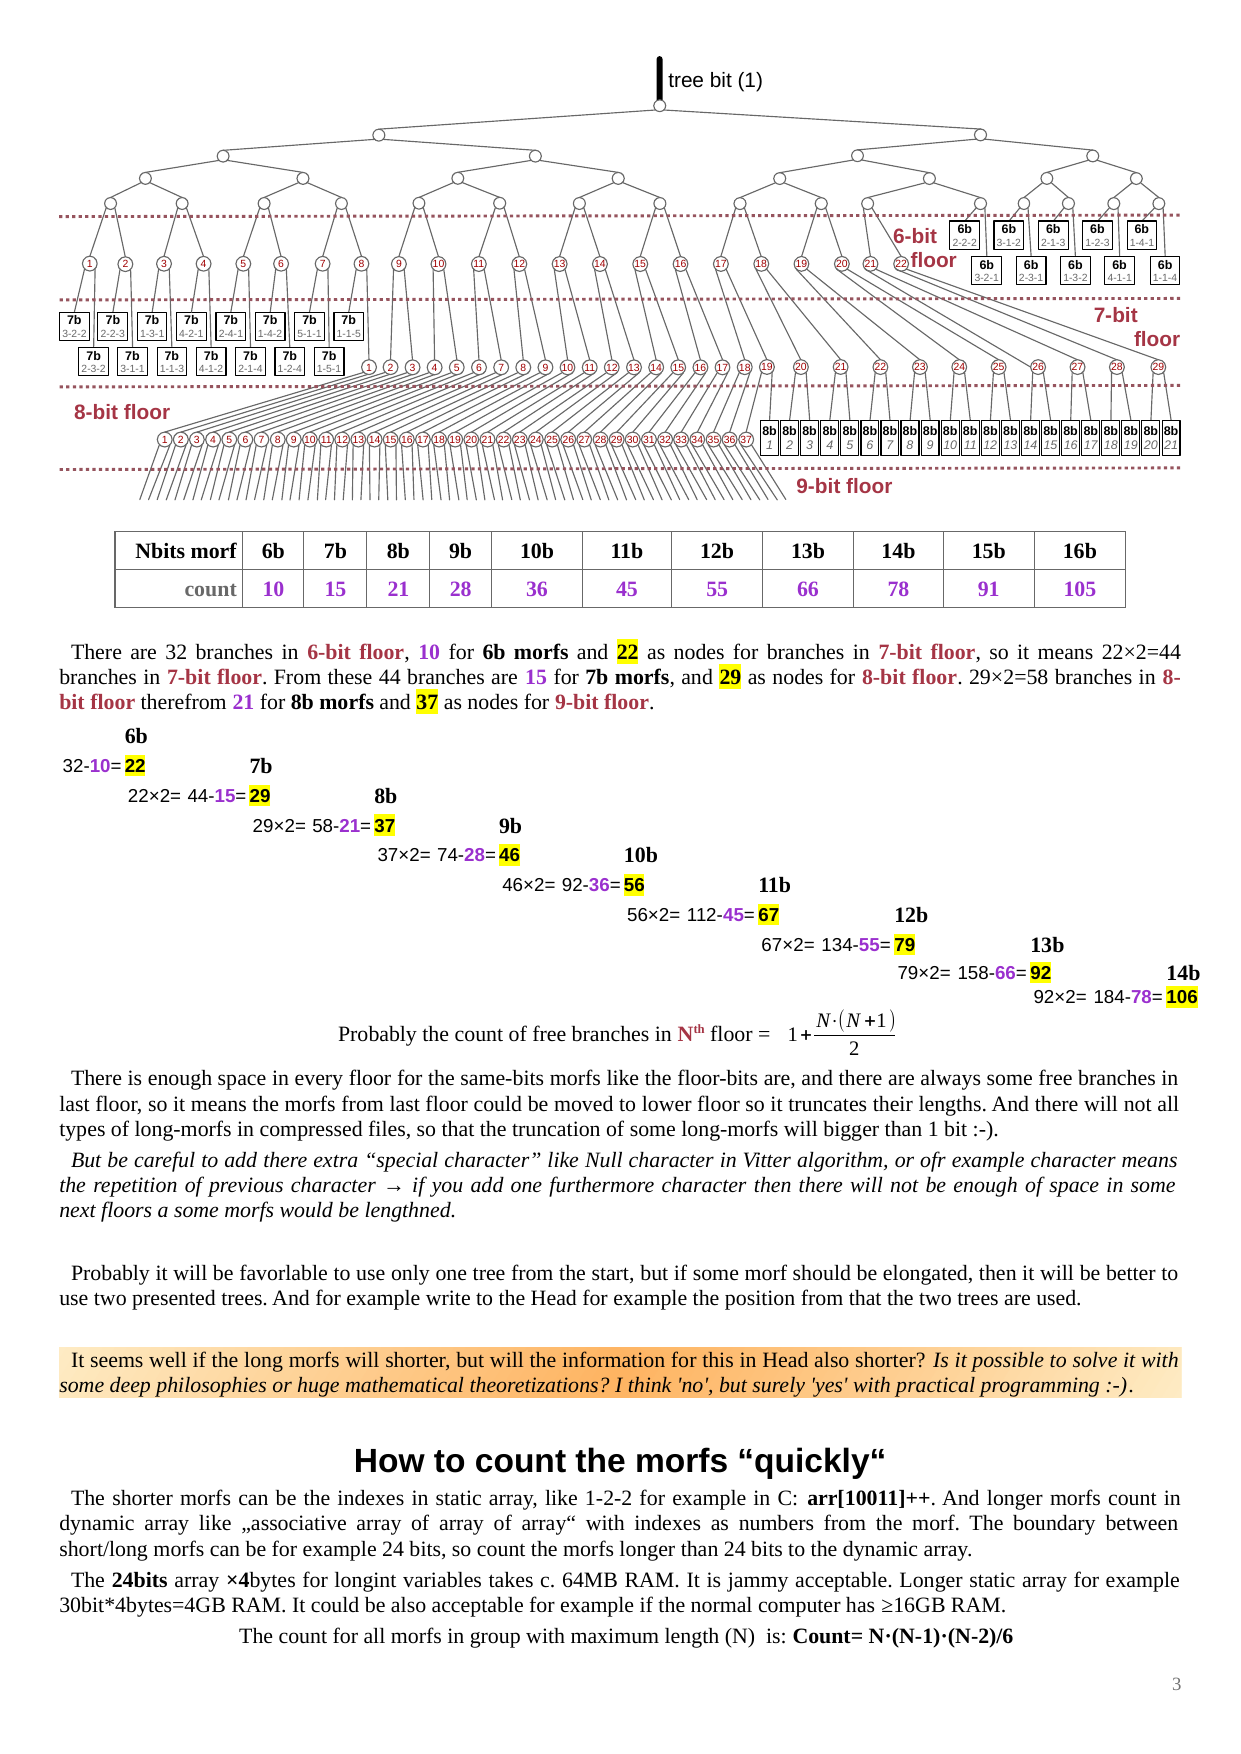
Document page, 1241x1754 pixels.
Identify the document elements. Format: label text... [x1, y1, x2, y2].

table_cell 22×2= [125, 781, 183, 810]
table_cell [818, 960, 894, 985]
table_cell [954, 900, 1030, 929]
table_cell [1031, 870, 1089, 899]
table_cell 67×2= [759, 930, 817, 959]
table_cell [434, 811, 498, 839]
table_cell [125, 870, 183, 899]
table_cell [184, 811, 249, 839]
text It seems well if the long morfs will shorter, but will the information for this in Head also shorter? Is it possible to solve it with some deep philosophies or huge mathematical theoretizations? I think 'no', but surely 'yes' with practical programming :-). [59, 1347, 1181, 1398]
table_cell [60, 870, 124, 899]
table_cell [954, 811, 1030, 839]
table_cell [1031, 811, 1089, 839]
table_cell [559, 900, 623, 929]
table_cell 56 [624, 870, 683, 899]
table_cell [559, 960, 623, 985]
table_cell [125, 960, 183, 985]
table_cell 91 [944, 570, 1034, 607]
table_cell [1167, 811, 1204, 839]
table_cell 46 [499, 841, 558, 869]
table_cell 10 [243, 570, 303, 607]
table_cell [954, 930, 1030, 959]
table_cell [818, 751, 894, 780]
table_cell [684, 811, 758, 839]
table_cell [559, 781, 623, 810]
table_cell 158-66= [954, 960, 1030, 985]
table_cell 112-45= [684, 900, 758, 929]
table_header 12b [672, 532, 762, 569]
table_cell [1031, 900, 1089, 929]
table_cell 74-28= [434, 841, 498, 869]
table_cell [434, 781, 498, 810]
table_cell 14b [1167, 960, 1204, 985]
table_cell [309, 751, 374, 780]
table_header [559, 721, 623, 750]
table_cell [684, 870, 758, 899]
table_cell [499, 960, 558, 985]
table_cell [250, 930, 308, 959]
table_cell [499, 751, 558, 780]
table_cell [125, 930, 183, 959]
table_cell [60, 930, 124, 959]
table_cell [184, 841, 249, 869]
table_cell [818, 811, 894, 839]
table_cell [184, 751, 249, 780]
table_header [624, 721, 683, 750]
table_cell [250, 900, 308, 929]
table_cell [1167, 900, 1204, 929]
table_cell 36 [492, 570, 582, 607]
table_cell 8b [375, 781, 433, 810]
text But be careful to add there extra “special character” like Null character in Vitter algorithm, or ofr example character means the repetition of previous character → if you add one furthermore character then there will not be enough of space in some next floors a some morfs would be lengthned. [59, 1147, 1181, 1223]
table_cell [60, 900, 124, 929]
table_cell 44-15= [184, 781, 249, 810]
table_header [1090, 721, 1166, 750]
table_cell 184-78= [1090, 986, 1166, 1008]
table_header 10b [492, 532, 582, 569]
table_cell 92 [1031, 960, 1089, 985]
table_header 15b [944, 532, 1034, 569]
text The shorter morfs can be the indexes in static array, like 1-2-2 for example in C: arr[10011]++. And longer morfs count in dynamic array like „associative array of array of array“ with indexes as numbers from the morf. The boundary between short/long morfs can be for example 24 bits, so count the morfs longer than 24 bits to the dynamic array. [59, 1485, 1181, 1561]
table_cell 106 [1167, 986, 1204, 1008]
table_cell [818, 841, 894, 869]
table_cell [434, 986, 498, 1008]
table_cell [250, 870, 308, 899]
table_cell [1090, 930, 1166, 959]
text The count for all morfs in group with maximum length (N) is: Count= N·(N-1)·(N-2)/6 [59, 1623, 1181, 1648]
table_cell [60, 781, 124, 810]
table_cell [375, 986, 433, 1008]
table_cell [375, 751, 433, 780]
table_cell [375, 960, 433, 985]
table_header 6b [125, 721, 183, 750]
table_cell [759, 960, 817, 985]
table_cell [624, 811, 683, 839]
table_cell [309, 841, 374, 869]
table_cell [250, 960, 308, 985]
table_cell [818, 781, 894, 810]
table_cell [759, 781, 817, 810]
table_cell [499, 986, 558, 1008]
table_cell 66 [763, 570, 853, 607]
table_cell [125, 986, 183, 1008]
table_cell [184, 986, 249, 1008]
table_cell 13b [1031, 930, 1089, 959]
table_cell [954, 751, 1030, 780]
table_header Nbits morf [116, 532, 242, 569]
table_cell [559, 811, 623, 839]
table_cell [434, 960, 498, 985]
table_cell [684, 986, 758, 1008]
table_cell 9b [499, 811, 558, 839]
table_cell [434, 751, 498, 780]
table_cell 28 [430, 570, 491, 607]
table_cell [559, 751, 623, 780]
table_cell [125, 811, 183, 839]
table_cell [684, 841, 758, 869]
table_cell [1167, 841, 1204, 869]
table_cell [624, 986, 683, 1008]
table_cell [895, 751, 953, 780]
table_cell 58-21= [309, 811, 374, 839]
table_cell [1090, 900, 1166, 929]
table_cell [818, 870, 894, 899]
table_cell [818, 900, 894, 929]
table_cell [1090, 811, 1166, 839]
table_header [895, 721, 953, 750]
table_cell 56×2= [624, 900, 683, 929]
table_cell [60, 841, 124, 869]
table_cell 10b [624, 841, 683, 869]
table_cell 46×2= [499, 870, 558, 899]
table_cell [624, 781, 683, 810]
table_cell 29×2= [250, 811, 308, 839]
table_header [1031, 721, 1089, 750]
table_cell [184, 930, 249, 959]
table_cell [559, 930, 623, 959]
table_cell 79×2= [895, 960, 953, 985]
table_cell 37×2= [375, 841, 433, 869]
table_cell [499, 900, 558, 929]
table_cell [184, 870, 249, 899]
table_cell 7b [250, 751, 308, 780]
table_header 11b [583, 532, 671, 569]
table_cell [954, 870, 1030, 899]
table_cell 105 [1035, 570, 1125, 607]
table_cell [1090, 960, 1166, 985]
table_cell [1090, 781, 1166, 810]
table_cell 22 [125, 751, 183, 780]
table_cell [434, 870, 498, 899]
table_cell [759, 986, 817, 1008]
table_cell [818, 986, 894, 1008]
table_header [434, 721, 498, 750]
table_cell 45 [583, 570, 671, 607]
table_cell [684, 960, 758, 985]
table_cell [1090, 751, 1166, 780]
table_cell [309, 781, 374, 810]
table_cell [624, 930, 683, 959]
table_header [684, 721, 758, 750]
table_cell [375, 900, 433, 929]
table_cell [1031, 841, 1089, 869]
table_header [250, 721, 308, 750]
table_cell [309, 960, 374, 985]
text The 24bits array ×4bytes for longint variables takes c. 64MB RAM. It is jammy acceptable. Longer static array for example 30bit*4bytes=4GB RAM. It could be also acceptable for example if the normal computer has ≥16GB RAM. [59, 1567, 1181, 1617]
table_cell [1167, 870, 1204, 899]
table_cell [60, 960, 124, 985]
table_cell [375, 870, 433, 899]
table_cell 55 [672, 570, 762, 607]
table_cell [895, 841, 953, 869]
table_cell [895, 781, 953, 810]
table_cell [60, 986, 124, 1008]
table_cell 12b [895, 900, 953, 929]
table_cell [559, 841, 623, 869]
table_cell [375, 930, 433, 959]
table_header [60, 721, 124, 750]
table_cell [250, 841, 308, 869]
table_cell [499, 930, 558, 959]
table_header 6b [243, 532, 303, 569]
table_cell [434, 900, 498, 929]
table_cell [1167, 930, 1204, 959]
table_cell [559, 986, 623, 1008]
table_header [818, 721, 894, 750]
table_header 9b [430, 532, 491, 569]
table_cell [434, 930, 498, 959]
table_cell [125, 841, 183, 869]
table_header [184, 721, 249, 750]
table_header [309, 721, 374, 750]
table_cell [184, 960, 249, 985]
table_cell [895, 986, 953, 1008]
table_cell [499, 781, 558, 810]
table_cell [1090, 841, 1166, 869]
table_cell 134-55= [818, 930, 894, 959]
table_header 14b [854, 532, 943, 569]
table_cell [684, 781, 758, 810]
text There is enough space in every floor for the same-bits morfs like the floor-bits are, and there are always some free branches in last floor, so it means the morfs from last floor could be moved to lower floor so it truncates their lengths. And there will not all types of long-morfs in compressed files, so that the truncation of some long-morfs will bigger than 1 bit :-). [59, 1065, 1181, 1141]
table_cell 78 [854, 570, 943, 607]
table_cell 11b [759, 870, 817, 899]
table_cell [954, 841, 1030, 869]
table_cell 15 [304, 570, 366, 607]
text Probably the count of free branches in Nth floor = [59, 1009, 1181, 1059]
table_cell [759, 841, 817, 869]
table_cell [895, 811, 953, 839]
table_cell [60, 811, 124, 839]
table_cell 32-10= [60, 751, 124, 780]
table_cell [1167, 781, 1204, 810]
table_header 7b [304, 532, 366, 569]
table_cell [684, 751, 758, 780]
table_cell [125, 900, 183, 929]
table_cell 92-36= [559, 870, 623, 899]
table_cell [309, 986, 374, 1008]
table_cell [624, 751, 683, 780]
subtitle How to count the morfs “quickly“ [59, 1441, 1181, 1479]
table_cell [954, 781, 1030, 810]
table_cell [759, 751, 817, 780]
table_cell [309, 900, 374, 929]
table_cell 29 [250, 781, 308, 810]
table_header [759, 721, 817, 750]
text Probably it will be favorlable to use only one tree from the start, but if some morf should be elongated, then it will be better to use two presented trees. And for example write to the Head for example the position from that the two trees are used. [59, 1260, 1181, 1310]
table_header 8b [367, 532, 429, 569]
table_cell 21 [367, 570, 429, 607]
table_cell 67 [759, 900, 817, 929]
table_header 13b [763, 532, 853, 569]
table_header [499, 721, 558, 750]
table_cell [759, 811, 817, 839]
table_cell 79 [895, 930, 953, 959]
table_cell [1031, 781, 1089, 810]
table_header [375, 721, 433, 750]
table_cell [1031, 751, 1089, 780]
table_cell [309, 930, 374, 959]
table_cell [895, 870, 953, 899]
table_cell [250, 986, 308, 1008]
table_cell 92×2= [1031, 986, 1089, 1008]
text There are 32 branches in 6-bit floor, 10 for 6b morfs and 22 as nodes for branches in 7-bit floor, so it means 22×2=44 branches in 7-bit floor. From these 44 branches are 15 for 7b morfs, and 29 as nodes for 8-bit floor. 29×2=58 branches in 8-bit floor therefrom 21 for 8b morfs and 37 as nodes for 9-bit floor. [59, 639, 1181, 714]
table_cell count [116, 570, 242, 607]
table_cell 37 [375, 811, 433, 839]
table_header [1167, 721, 1204, 750]
table_header [954, 721, 1030, 750]
table_cell [684, 930, 758, 959]
table_cell [1167, 751, 1204, 780]
table_cell [1090, 870, 1166, 899]
table_header 16b [1035, 532, 1125, 569]
table_cell [954, 986, 1030, 1008]
table_cell [184, 900, 249, 929]
table_cell [624, 960, 683, 985]
table_cell [309, 870, 374, 899]
